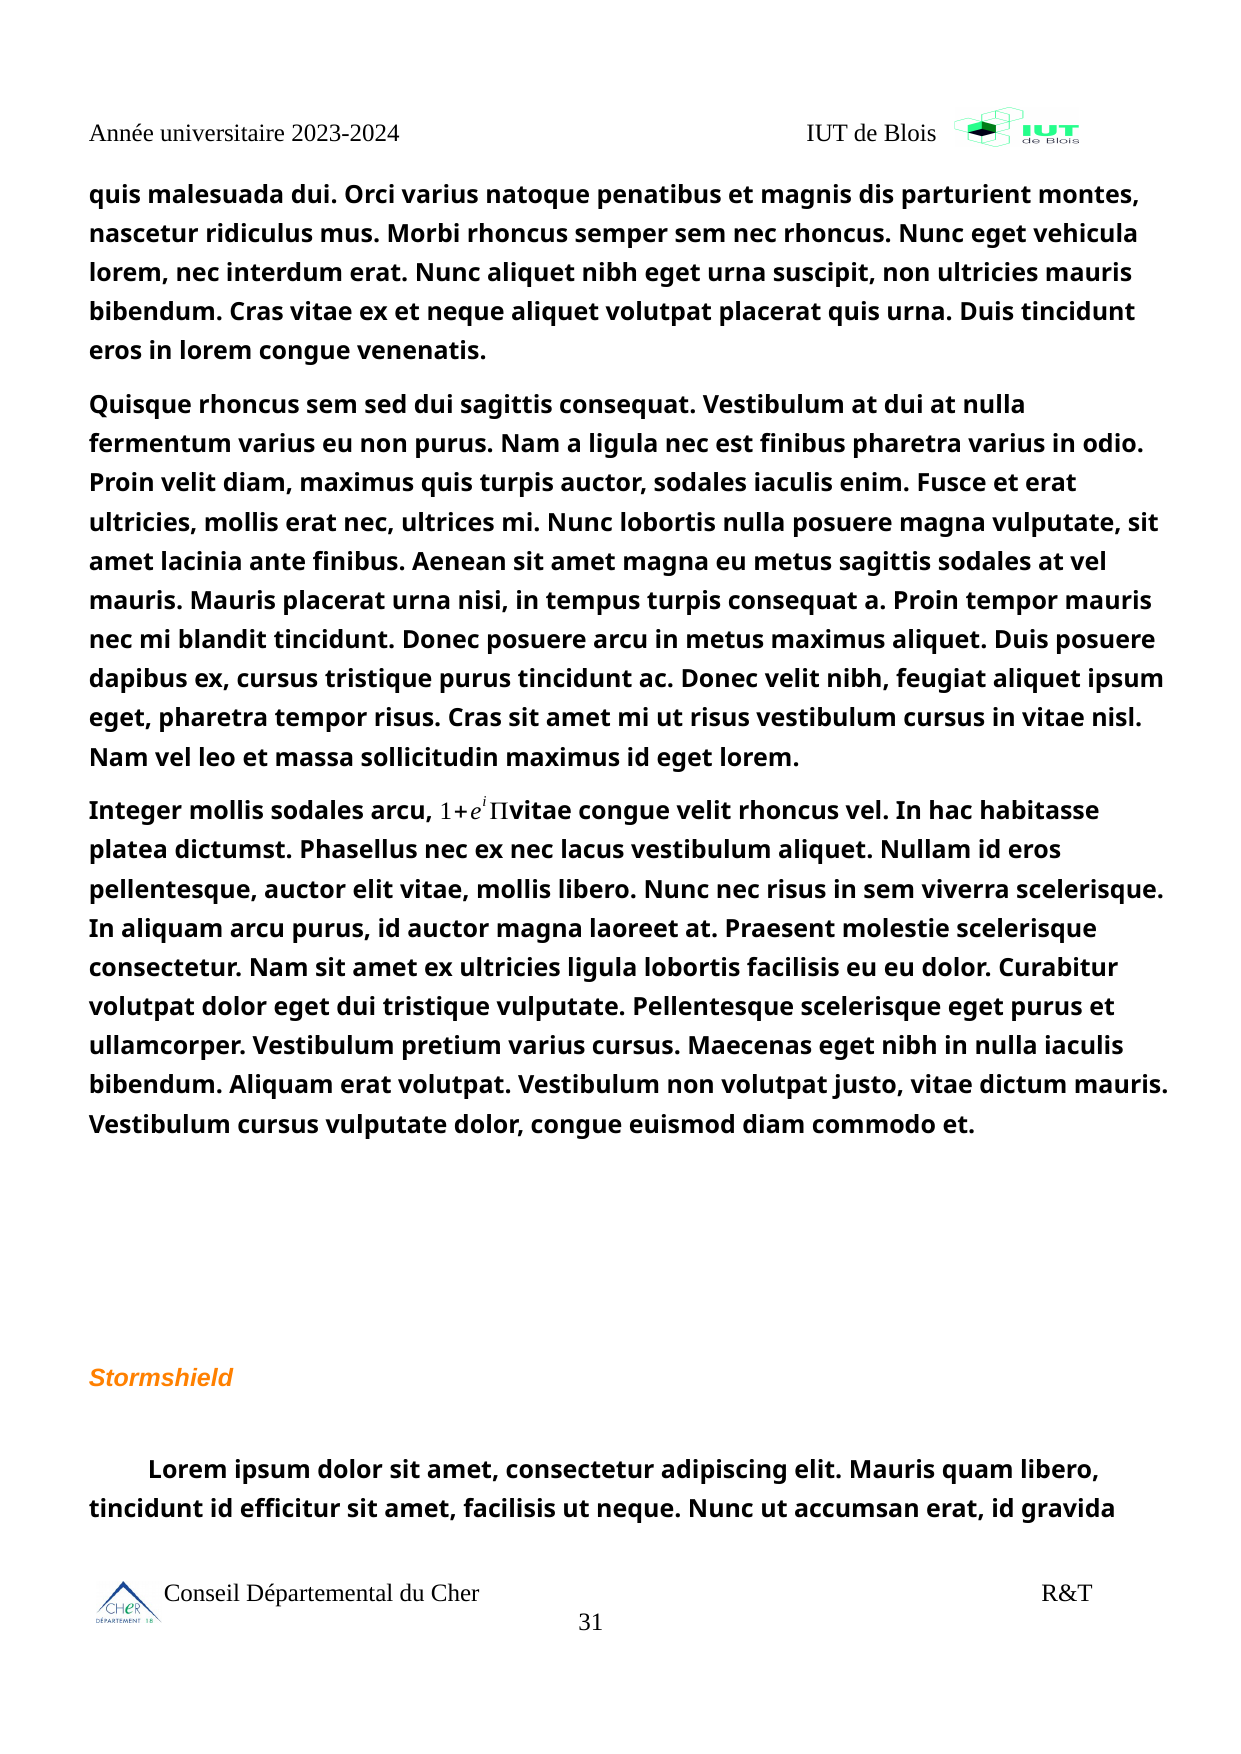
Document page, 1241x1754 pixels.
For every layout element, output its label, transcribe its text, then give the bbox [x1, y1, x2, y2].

text Lorem ipsum dolor sit amet, consectetur adipiscing elit. Mauris quam libero, tincidunt id efficitur sit amet, facilisis ut neque. Nunc ut accumsan erat, id gravida [88, 1452, 1175, 1525]
text Integer mollis sodales arcu, vitae congue velit rhoncus vel. In hac habitasse platea dictumst. Phasellus nec ex nec lacus vestibulum aliquet. Nullam id eros pellentesque, auctor elit vitae, mollis libero. Nunc nec risus in sem viverra scelerisque. In aliquam arcu purus, id auctor magna laoreet at. Praesent molestie scelerisque consectetur. Nam sit amet ex ultricies ligula lobortis facilisis eu eu dolor. Curabitur volutpat dolor eget dui tristique vulputate. Pellentesque scelerisque eget purus et ullamcorper. Vestibulum pretium varius cursus. Maecenas eget nibh in nulla iaculis bibendum. Aliquam erat volutpat. Vestibulum non volutpat justo, vitae dictum mauris. Vestibulum cursus vulputate dolor, congue euismod diam commodo et. [88, 793, 1175, 1140]
picture [96, 1581, 162, 1623]
subtitle Stormshield [88, 1363, 1175, 1392]
text Quisque rhoncus sem sed dui sagittis consequat. Vestibulum at dui at nulla fermentum varius eu non purus. Nam a ligula nec est finibus pharetra varius in odio. Proin velit diam, maximus quis turpis auctor, sodales iaculis enim. Fusce et erat ultricies, mollis erat nec, ultrices mi. Nunc lobortis nulla posuere magna vulputate, sit amet lacinia ante finibus. Aenean sit amet magna eu metus sagittis sodales at vel mauris. Mauris placerat urna nisi, in tempus turpis consequat a. Proin tempor mauris nec mi blandit tincidunt. Donec posuere arcu in metus maximus aliquet. Duis posuere dapibus ex, cursus tristique purus tincidunt ac. Donec velit nibh, feugiat aliquet ipsum eget, pharetra tempor risus. Cras sit amet mi ut risus vestibulum cursus in vitae nisl. Nam vel leo et massa sollicitudin maximus id eget lorem. [88, 387, 1175, 773]
text quis malesuada dui. Orci varius natoque penatibus et magnis dis parturient montes, nascetur ridiculus mus. Morbi rhoncus semper sem nec rhoncus. Nunc eget vehicula lorem, nec interdum erat. Nunc aliquet nibh eget urna suscipit, non ultricies mauris bibendum. Cras vitae ex et neque aliquet volutpat placerat quis urna. Duis tincidunt eros in lorem congue venenatis. [88, 176, 1175, 367]
picture [954, 107, 1079, 147]
